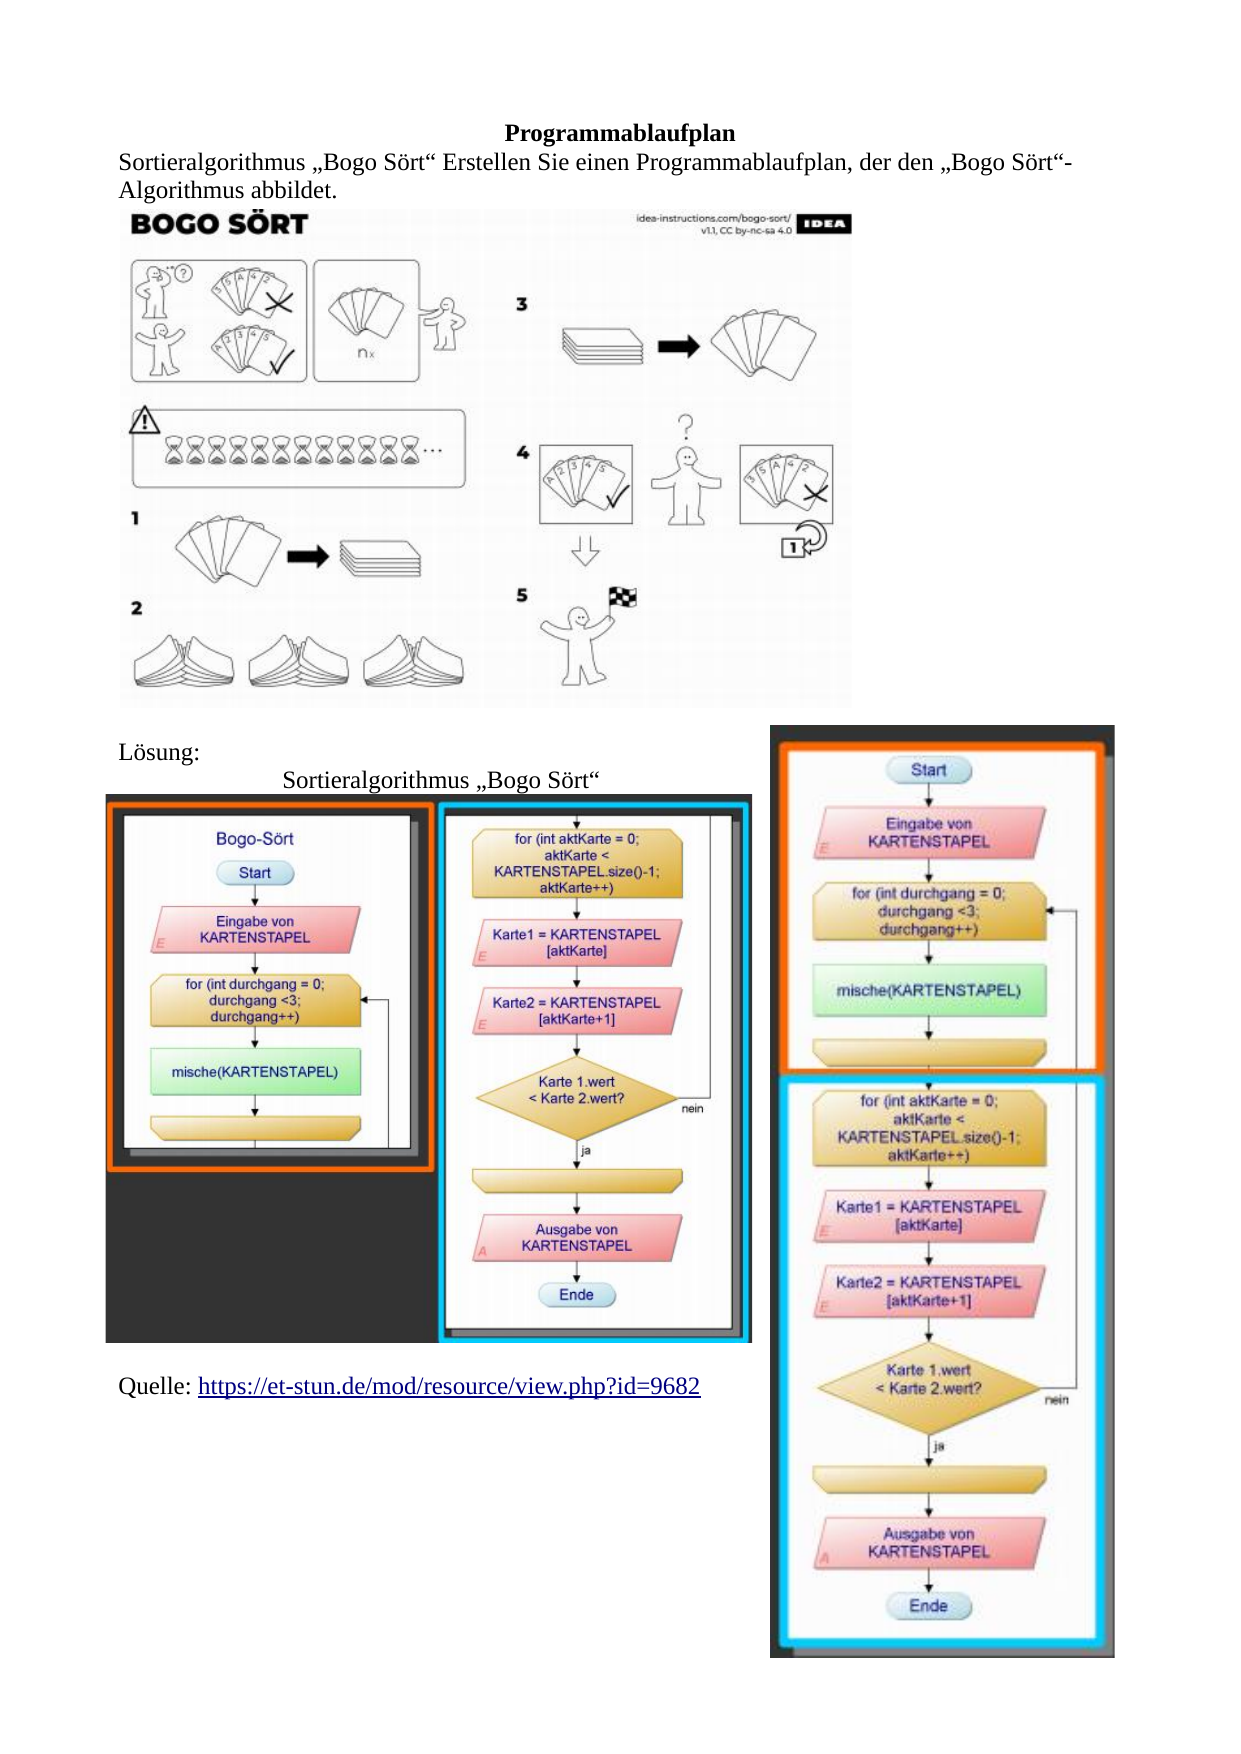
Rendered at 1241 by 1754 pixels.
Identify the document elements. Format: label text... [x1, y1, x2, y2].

text Programmablaufplan [118, 118, 1122, 147]
text Quelle: https://et-stun.de/mod/resource/view.php?id=9682 [118, 1371, 770, 1400]
text Sortieralgorithmus „Bogo Sört“ Erstellen Sie einen Programmablaufplan, der den „Bogo Sört“-Algorithmus abbildet. [118, 147, 1122, 204]
picture [770, 725, 1115, 1658]
picture [105, 794, 753, 1343]
picture [120, 209, 853, 708]
text Lösung: [118, 737, 770, 765]
text Sortieralgorithmus „Bogo Sört“ [118, 765, 770, 794]
text [1115, 737, 1122, 765]
